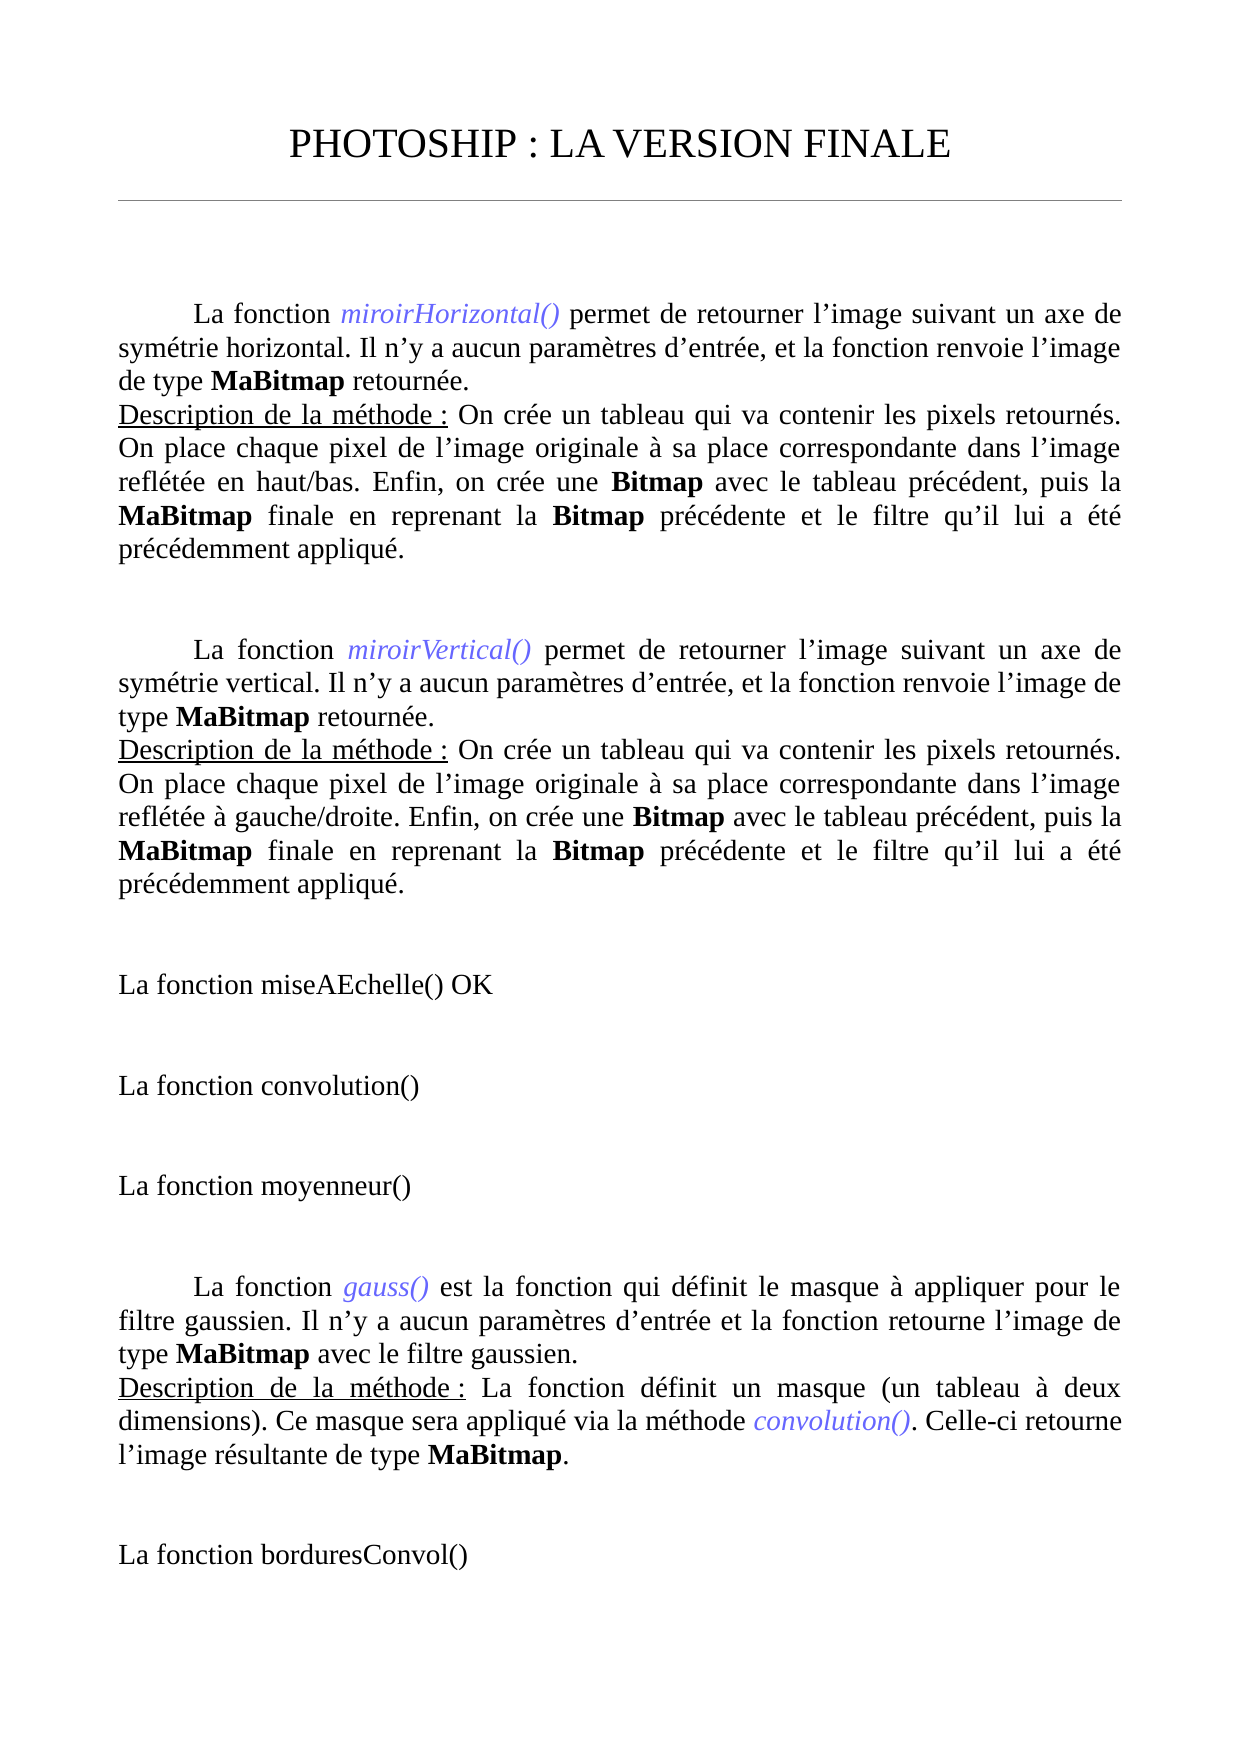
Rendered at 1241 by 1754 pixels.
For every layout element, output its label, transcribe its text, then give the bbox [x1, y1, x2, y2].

text Description de la méthode : On crée un tableau qui va contenir les pixels retournés. On place chaque pixel de l’image originale à sa place correspondante dans l’image reflétée en haut/bas. Enfin, on crée une Bitmap avec le tableau précédent, puis la MaBitmap finale en reprenant la Bitmap précédente et le filtre qu’il lui a été précédemment appliqué. [118, 397, 1122, 565]
text Description de la méthode : La fonction définit un masque (un tableau à deux dimensions). Ce masque sera appliqué via la méthode convolution(). Celle-ci retourne l’image résultante de type MaBitmap. [118, 1370, 1122, 1470]
text La fonction moyenneur() [118, 1168, 1122, 1202]
text La fonction miroirVertical() permet de retourner l’image suivant un axe de symétrie vertical. Il n’y a aucun paramètres d’entrée, et la fonction renvoie l’image de type MaBitmap retournée. [118, 632, 1122, 732]
text La fonction borduresConvol() [118, 1537, 1122, 1571]
text La fonction gauss() est la fonction qui définit le masque à appliquer pour le filtre gaussien. Il n’y a aucun paramètres d’entrée et la fonction retourne l’image de type MaBitmap avec le filtre gaussien. [118, 1269, 1122, 1370]
text PHOTOSHIP : LA VERSION FINALE [118, 118, 1122, 166]
text La fonction miroirHorizontal() permet de retourner l’image suivant un axe de symétrie horizontal. Il n’y a aucun paramètres d’entrée, et la fonction renvoie l’image de type MaBitmap retournée. [118, 296, 1122, 397]
text La fonction miseAEchelle() OK [118, 967, 1122, 1001]
text Description de la méthode : On crée un tableau qui va contenir les pixels retournés. On place chaque pixel de l’image originale à sa place correspondante dans l’image reflétée à gauche/droite. Enfin, on crée une Bitmap avec le tableau précédent, puis la MaBitmap finale en reprenant la Bitmap précédente et le filtre qu’il lui a été précédemment appliqué. [118, 732, 1122, 900]
text La fonction convolution() [118, 1068, 1122, 1101]
